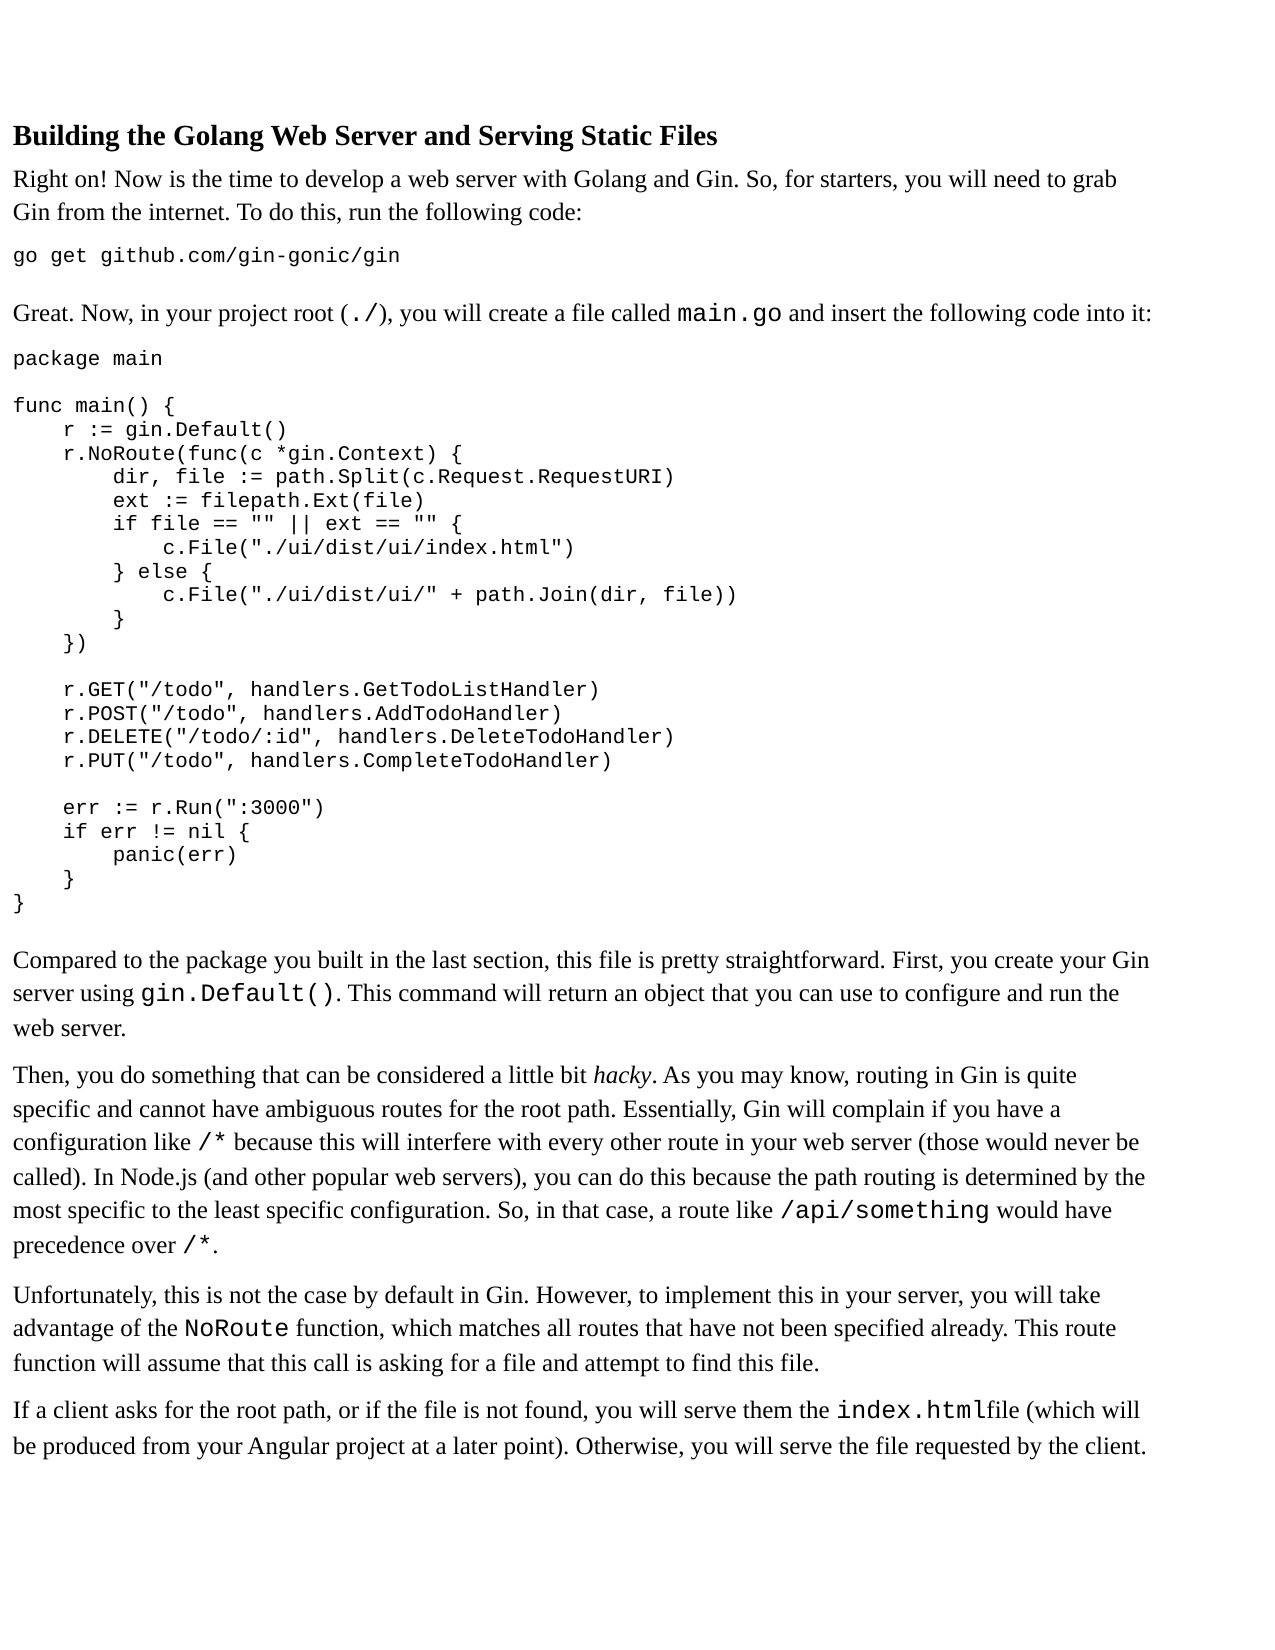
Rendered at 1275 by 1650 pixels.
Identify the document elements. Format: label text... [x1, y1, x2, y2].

text if file == "" || ext == "" { [13, 513, 1157, 537]
text } [13, 608, 1157, 632]
text } [13, 892, 1157, 915]
text err := r.Run(":3000") [13, 797, 1157, 821]
text }) [13, 632, 1157, 655]
text r := gin.Default() [13, 419, 1157, 442]
text Great. Now, in your project root (./), you will create a file called main.go and insert the following code into it: [13, 298, 1157, 329]
text panic(err) [13, 844, 1157, 868]
text go get github.com/gin-gonic/gin [13, 245, 1157, 268]
text c.File("./ui/dist/ui/" + path.Join(dir, file)) [13, 584, 1157, 608]
text c.File("./ui/dist/ui/index.html") [13, 537, 1157, 561]
text r.POST("/todo", handlers.AddTodoHandler) [13, 703, 1157, 726]
text package main [13, 348, 1157, 372]
text } [13, 868, 1157, 892]
text } else { [13, 561, 1157, 584]
text r.DELETE("/todo/:id", handlers.DeleteTodoHandler) [13, 726, 1157, 750]
text if err != nil { [13, 821, 1157, 844]
text If a client asks for the root path, or if the file is not found, you will serve them the index.htmlfile (which will be produced from your Angular project at a later point). Otherwise, you will serve the file requested by the client. [13, 1396, 1157, 1459]
text r.GET("/todo", handlers.GetTodoListHandler) [13, 679, 1157, 703]
text r.PUT("/todo", handlers.CompleteTodoHandler) [13, 750, 1157, 773]
text ext := filepath.Ext(file) [13, 490, 1157, 513]
text r.NoRoute(func(c *gin.Context) { [13, 442, 1157, 466]
text Right on! Now is the time to develop a web server with Golang and Gin. So, for starters, you will need to grab Gin from the internet. To do this, run the following code: [13, 164, 1157, 226]
text Then, you do something that can be considered a little bit hacky. As you may know, routing in Gin is quite specific and cannot have ambiguous routes for the root path. Essentially, Gin will complain if you have a configuration like /* because this will interfere with every other route in your web server (those would never be called). In Node.js (and other popular web servers), you can do this because the path routing is determined by the most specific to the least specific configuration. So, in that case, a route like /api/something would have precedence over /*. [13, 1061, 1157, 1261]
text Compared to the package you built in the last section, this file is pretty straightforward. First, you create your Gin server using gin.Default(). This command will return an object that you can use to configure and run the web server. [13, 945, 1157, 1042]
text Unfortunately, this is not the case by default in Gin. However, to implement this in your server, you will take advantage of the NoRoute function, which matches all routes that have not been specified already. This route function will assume that this call is asking for a file and attempt to find this file. [13, 1280, 1157, 1377]
text func main() { [13, 395, 1157, 419]
subtitle Building the Golang Web Server and Serving Static Files [13, 118, 1157, 152]
text dir, file := path.Split(c.Request.RequestURI) [13, 466, 1157, 490]
